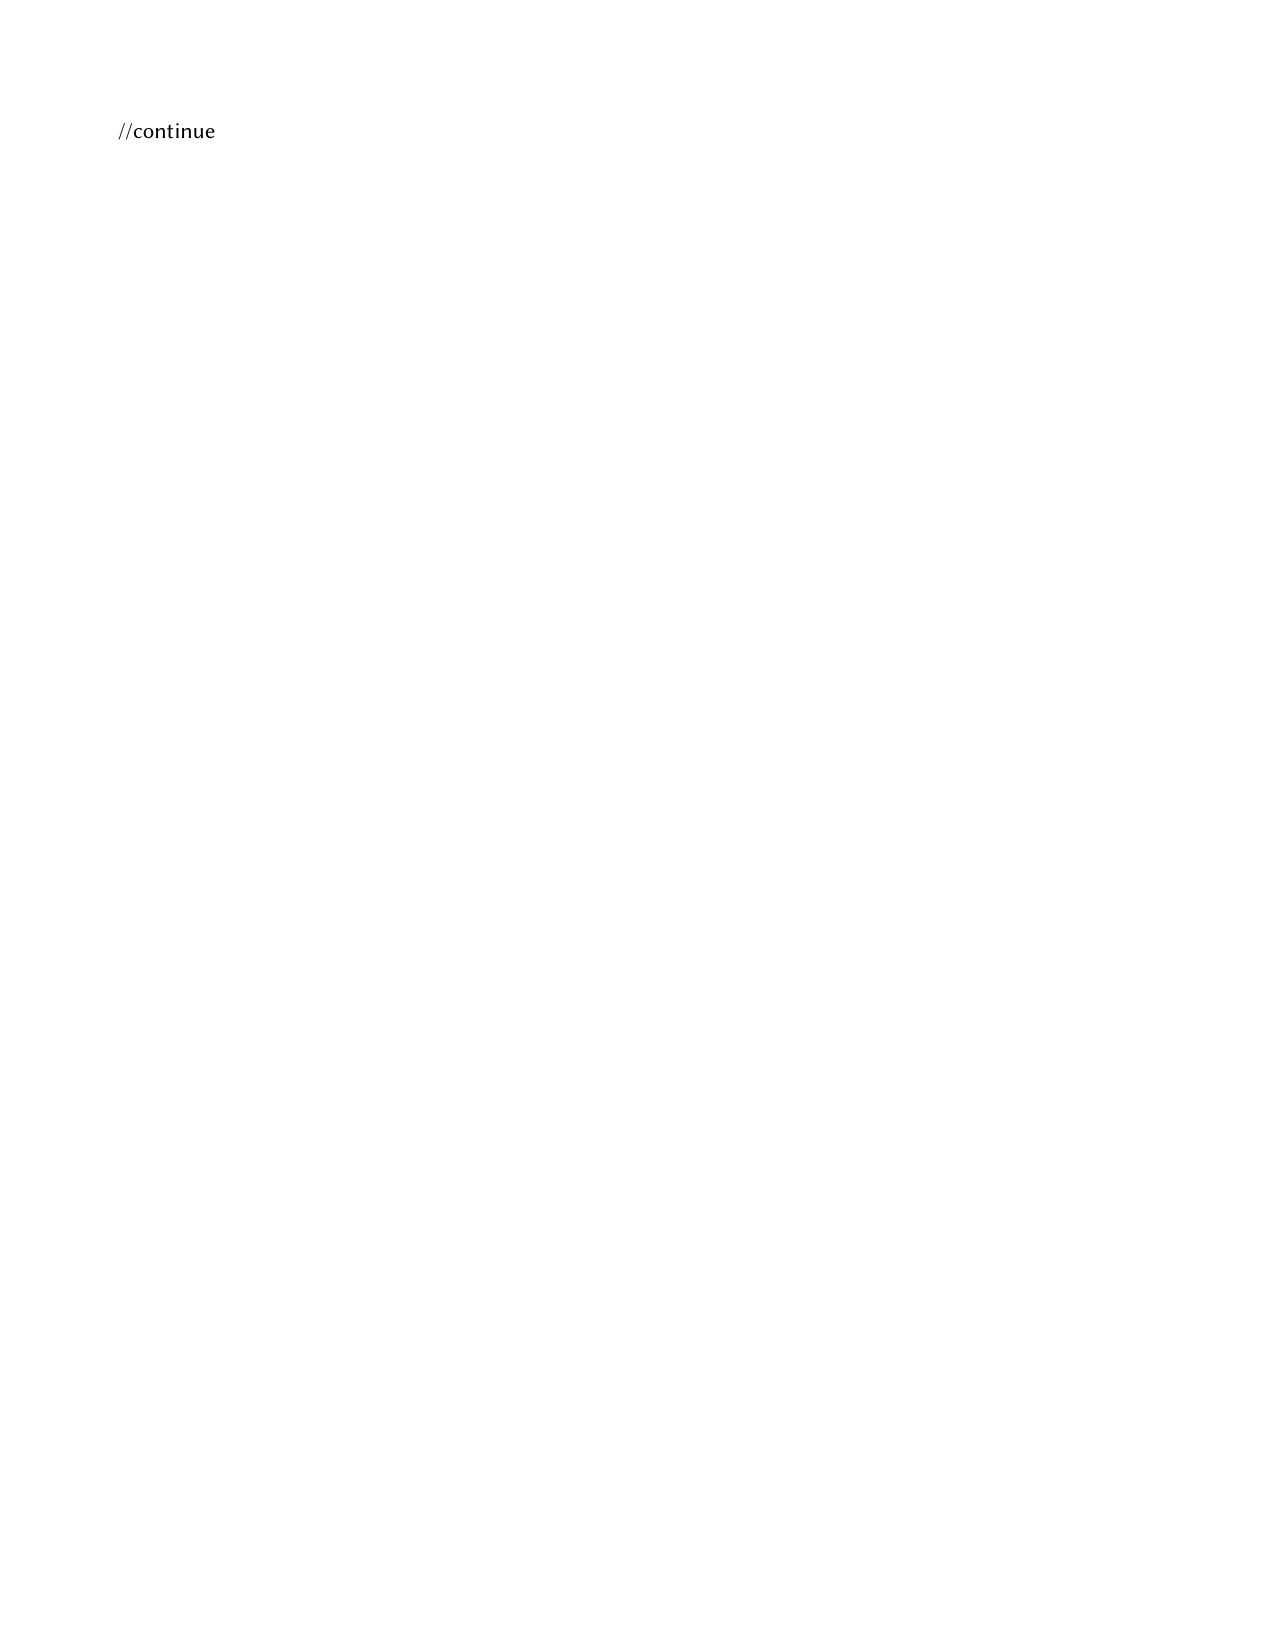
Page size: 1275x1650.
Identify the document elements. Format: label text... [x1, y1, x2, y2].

text //continue [118, 118, 1157, 144]
